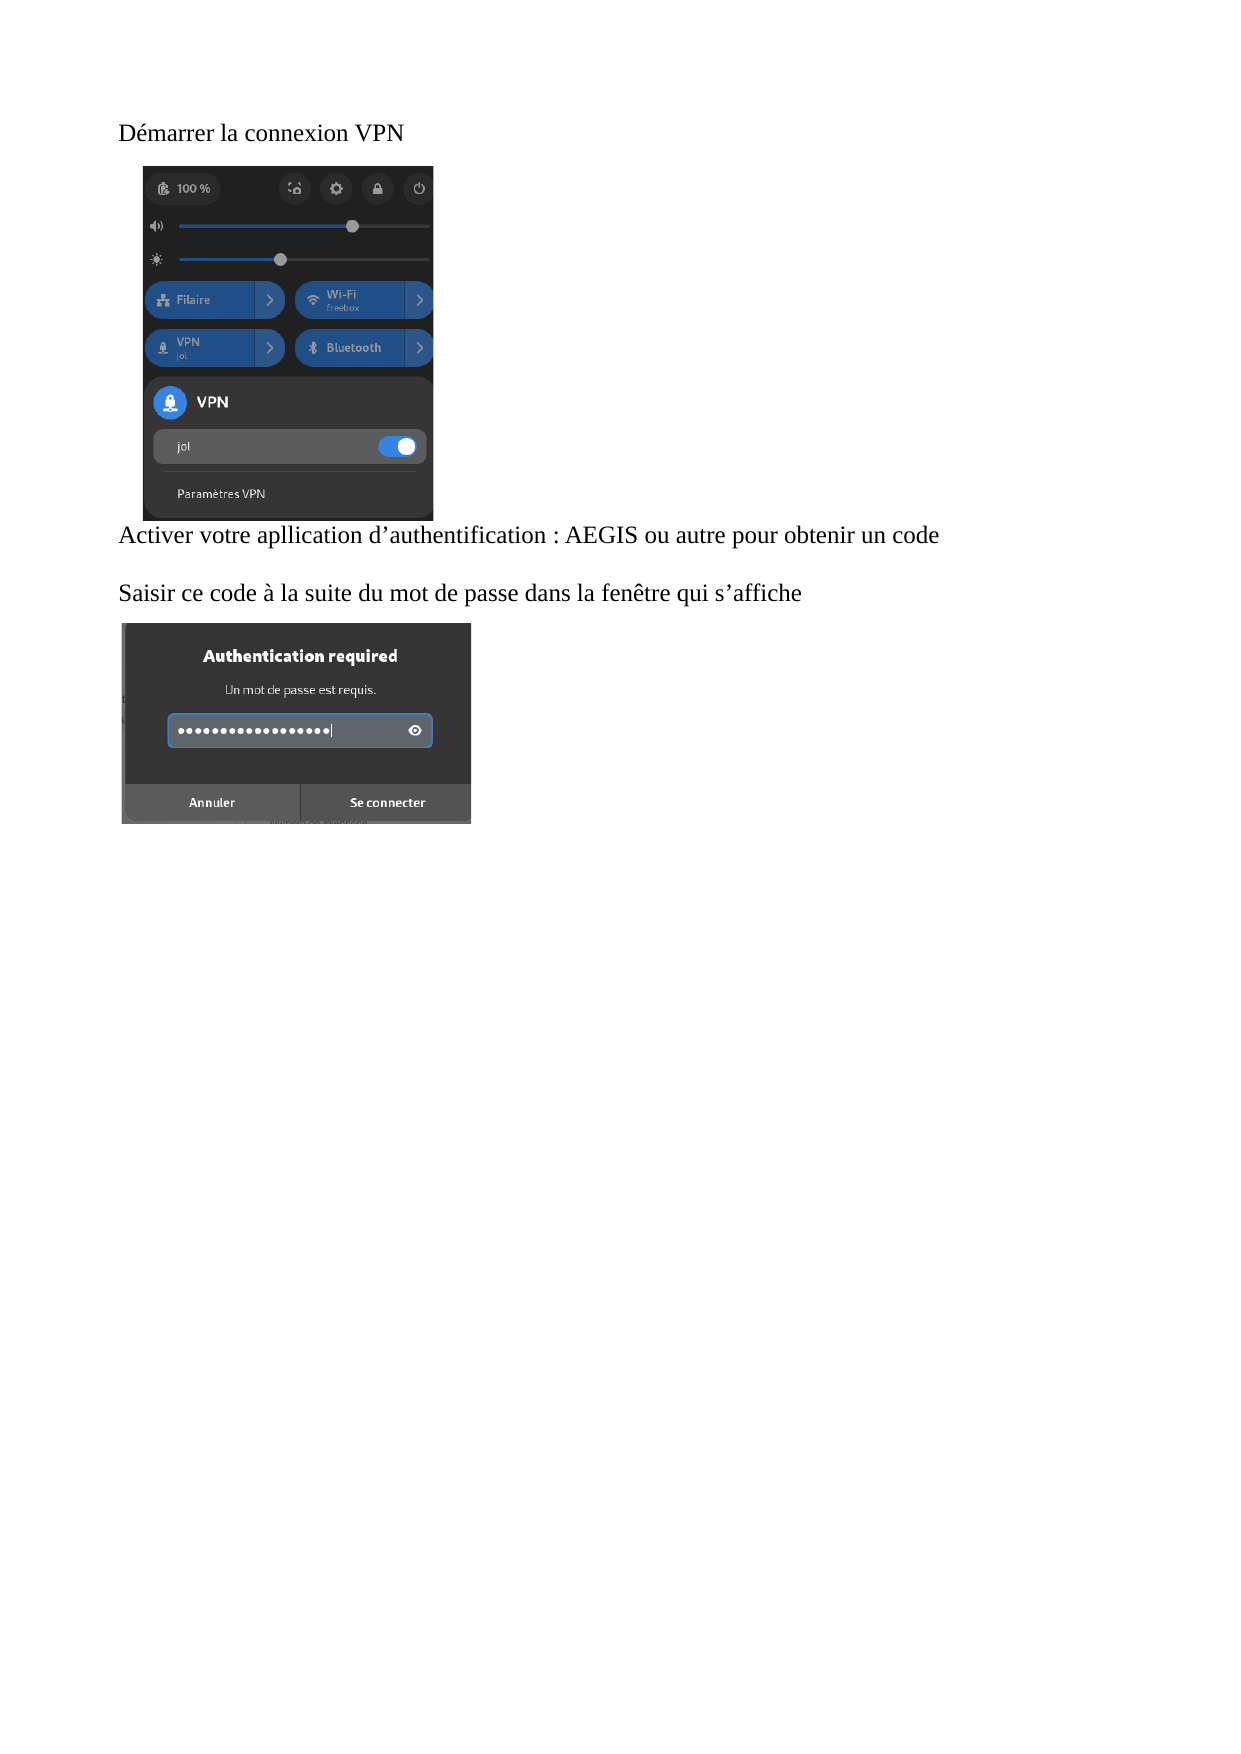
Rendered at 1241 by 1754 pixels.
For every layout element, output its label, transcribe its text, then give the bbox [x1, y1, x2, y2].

picture [121, 623, 472, 824]
text Saisir ce code à la suite du mot de passe dans la fenêtre qui s’affiche [118, 578, 1122, 607]
text Démarrer la connexion VPN [118, 118, 1122, 147]
picture [142, 166, 434, 521]
text Activer votre apllication d’authentification : AEGIS ou autre pour obtenir un code [118, 147, 1122, 549]
